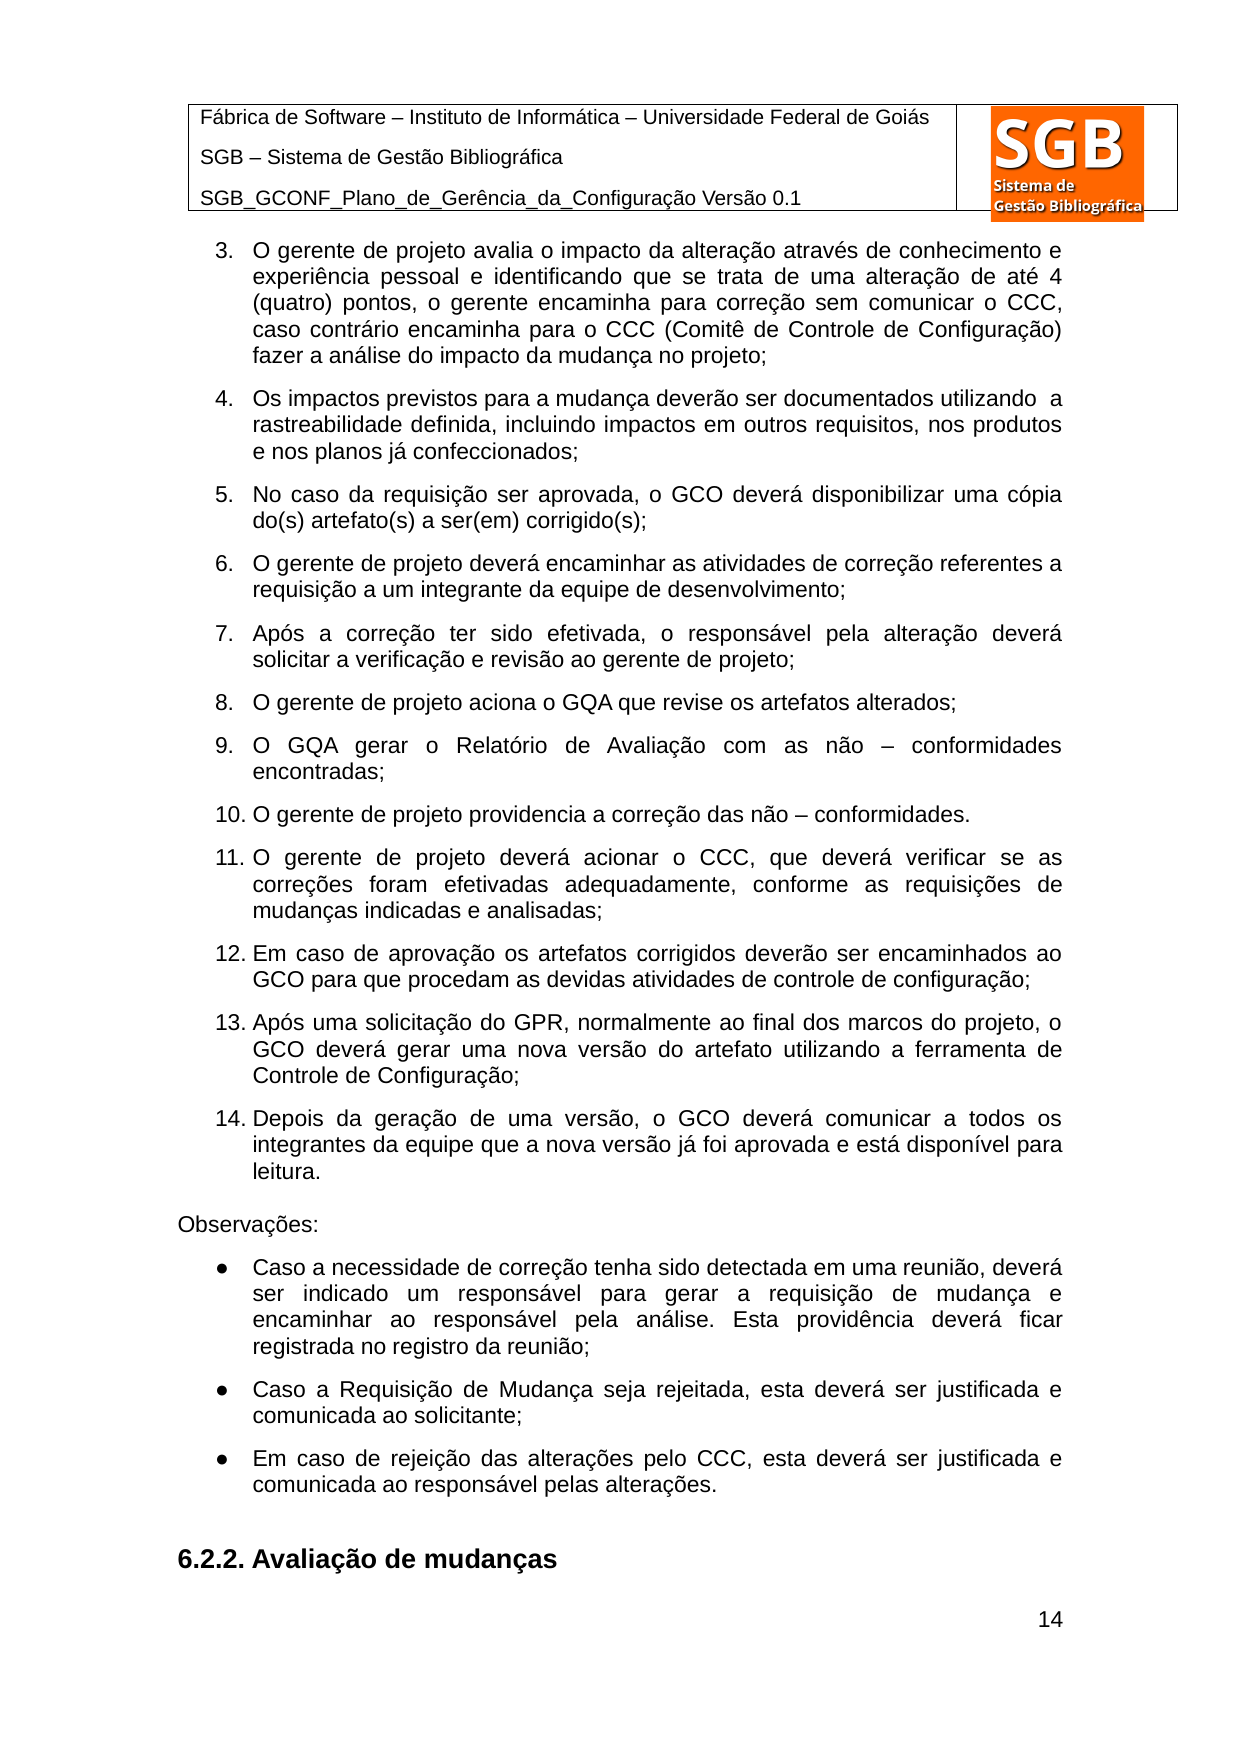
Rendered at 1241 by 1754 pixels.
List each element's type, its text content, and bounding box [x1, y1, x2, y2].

list O gerente de projeto aciona o GQA que revise os artefatos alterados; [215, 689, 1063, 715]
text Observações: [177, 1211, 1063, 1237]
list Caso a Requisição de Mudança seja rejeitada, esta deverá ser justificada e comunicada ao solicitante; [215, 1376, 1063, 1428]
list Depois da geração de uma versão, o GCO deverá comunicar a todos os integrantes da equipe que a nova versão já foi aprovada e está disponível para leitura. [215, 1105, 1063, 1184]
list Caso a necessidade de correção tenha sido detectada em uma reunião, deverá ser indicado um responsável para gerar a requisição de mudança e encaminhar ao responsável pela análise. Esta providência deverá ficar registrada no registro da reunião; [215, 1253, 1063, 1359]
list O gerente de projeto deverá acionar o CCC, que deverá verificar se as correções foram efetivadas adequadamente, conforme as requisições de mudanças indicadas e analisadas; [215, 844, 1063, 923]
list O gerente de projeto deverá encaminhar as atividades de correção referentes a requisição a um integrante da equipe de desenvolvimento; [215, 550, 1063, 603]
list Em caso de rejeição das alterações pelo CCC, esta deverá ser justificada e comunicada ao responsável pelas alterações. [215, 1445, 1063, 1498]
list O gerente de projeto avalia o impacto da alteração através de conhecimento e experiência pessoal e identificando que se trata de uma alteração de até 4 (quatro) pontos, o gerente encaminha para correção sem comunicar o CCC, caso contrário encaminha para o CCC (Comitê de Controle de Configuração) fazer a análise do impacto da mudança no projeto; [215, 237, 1063, 368]
list O GQA gerar o Relatório de Avaliação com as não – conformidades encontradas; [215, 732, 1063, 784]
list No caso da requisição ser aprovada, o GCO deverá disponibilizar uma cópia do(s) artefato(s) a ser(em) corrigido(s); [215, 481, 1063, 533]
list Os impactos previstos para a mudança deverão ser documentados utilizando a rastreabilidade definida, incluindo impactos em outros requisitos, nos produtos e nos planos já confeccionados; [215, 385, 1063, 464]
subtitle 6.2.2. Avaliação de mudanças [177, 1543, 1063, 1575]
list Em caso de aprovação os artefatos corrigidos deverão ser encaminhados ao GCO para que procedam as devidas atividades de controle de configuração; [215, 940, 1063, 993]
list Após a correção ter sido efetivada, o responsável pela alteração deverá solicitar a verificação e revisão ao gerente de projeto; [215, 619, 1063, 672]
list Após uma solicitação do GPR, normalmente ao final dos marcos do projeto, o GCO deverá gerar uma nova versão do artefato utilizando a ferramenta de Controle de Configuração; [215, 1009, 1063, 1088]
list O gerente de projeto providencia a correção das não – conformidades. [215, 801, 1063, 828]
